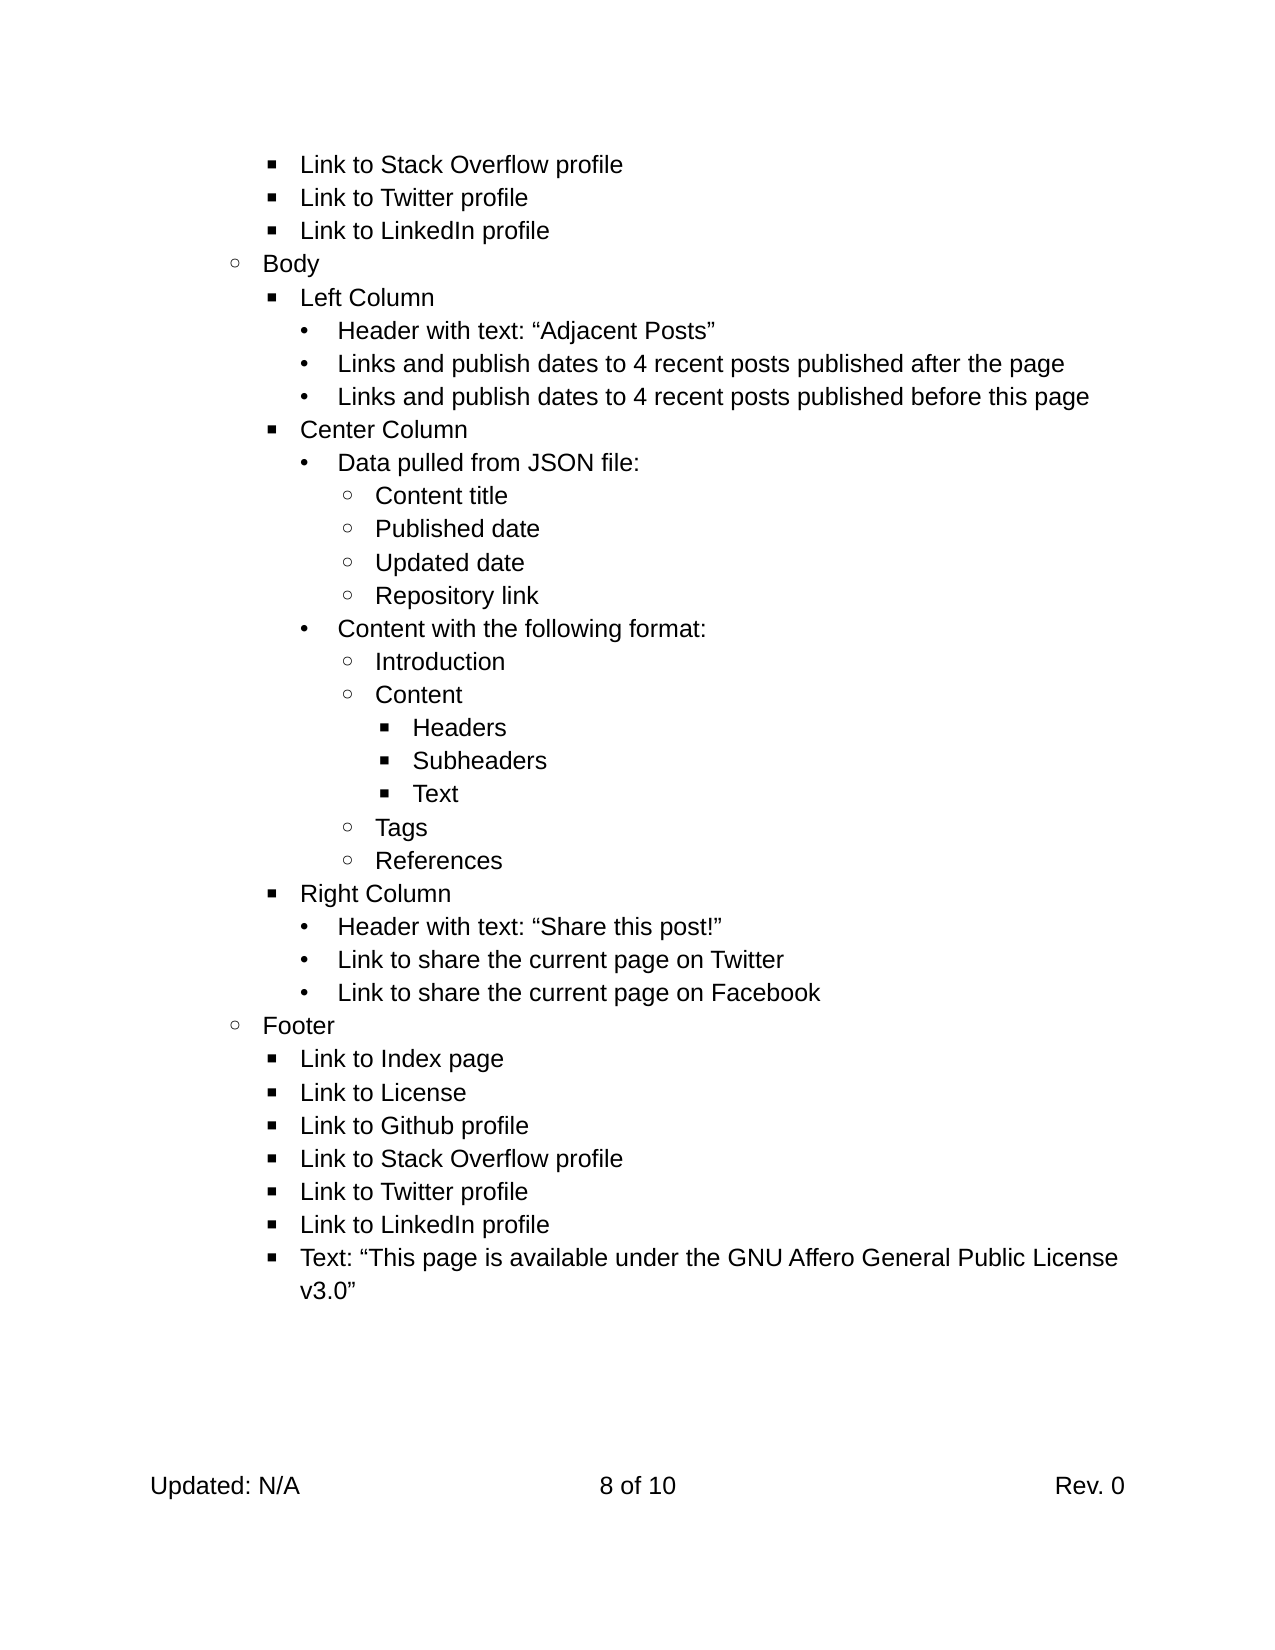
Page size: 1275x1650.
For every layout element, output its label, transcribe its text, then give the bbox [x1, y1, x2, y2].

list Tags [337, 812, 1125, 841]
list Link to Twitter profile [262, 183, 1125, 212]
list Text [375, 779, 1125, 808]
list Center Column [262, 415, 1125, 444]
list Left Column [262, 282, 1125, 311]
list Content [337, 680, 1125, 709]
list Link to License [262, 1077, 1125, 1106]
list Published date [337, 514, 1125, 543]
list Link to share the current page on Twitter [300, 945, 1125, 974]
list Repository link [337, 581, 1125, 609]
list Updated date [337, 547, 1125, 576]
list Text: “This page is available under the GNU Affero General Public License v3.0” [262, 1243, 1125, 1305]
list Links and publish dates to 4 recent posts published before this page [300, 382, 1125, 411]
list Link to Github profile [262, 1111, 1125, 1139]
list Links and publish dates to 4 recent posts published after the page [300, 349, 1125, 378]
list Link to Stack Overflow profile [262, 1144, 1125, 1173]
list Introduction [337, 647, 1125, 676]
list Right Column [262, 879, 1125, 908]
list Link to Index page [262, 1044, 1125, 1073]
list Subheaders [375, 746, 1125, 775]
list Footer [225, 1011, 1125, 1040]
list Link to share the current page on Facebook [300, 978, 1125, 1007]
list Content title [337, 481, 1125, 510]
list Link to Twitter profile [262, 1177, 1125, 1206]
list Header with text: “Share this post!” [300, 912, 1125, 941]
list Body [225, 249, 1125, 278]
list Headers [375, 713, 1125, 742]
list Content with the following format: [300, 614, 1125, 643]
list Link to LinkedIn profile [262, 1210, 1125, 1239]
list Data pulled from JSON file: [300, 448, 1125, 477]
list Link to LinkedIn profile [262, 216, 1125, 245]
list Header with text: “Adjacent Posts” [300, 316, 1125, 344]
list References [337, 846, 1125, 874]
list Link to Stack Overflow profile [262, 150, 1125, 179]
